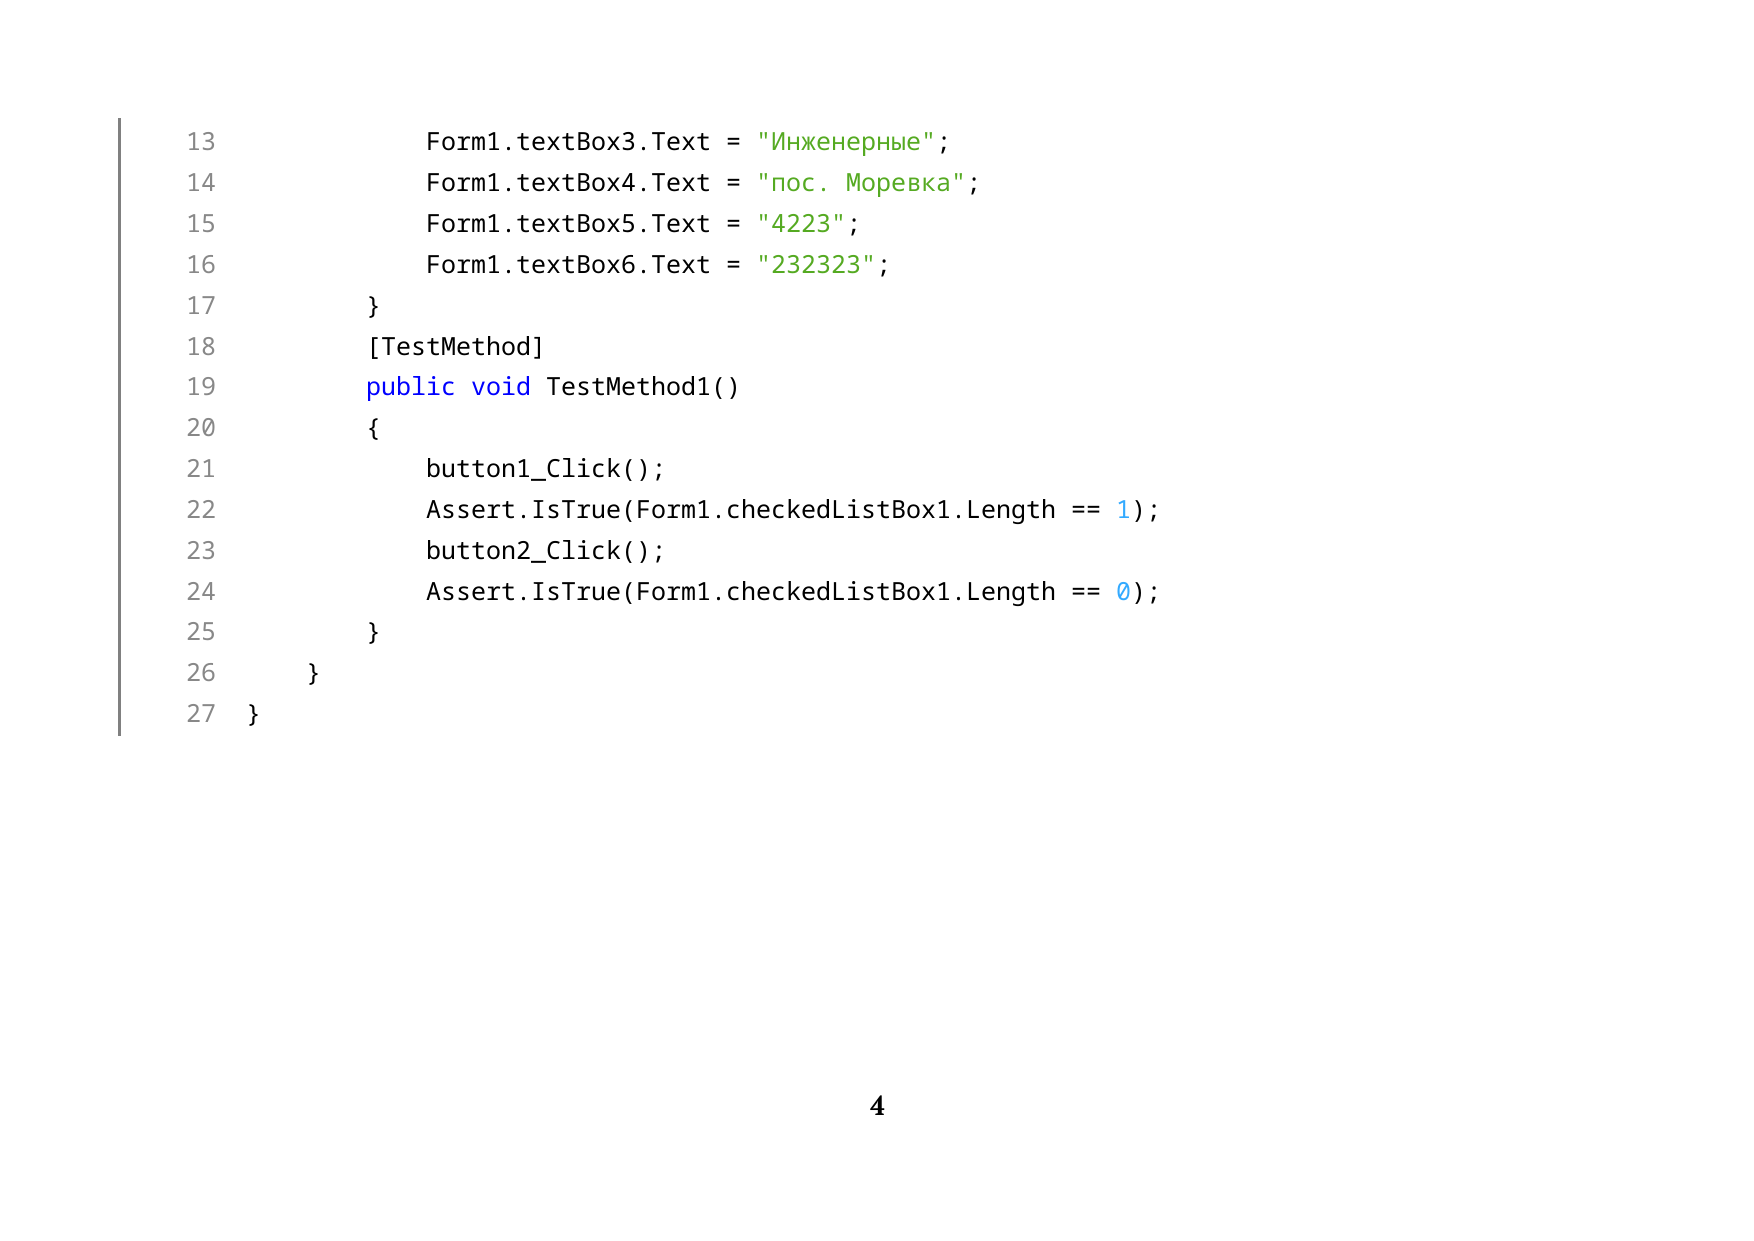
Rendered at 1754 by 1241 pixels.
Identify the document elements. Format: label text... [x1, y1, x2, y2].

text 17 } [121, 281, 1636, 321]
text 23 button2_Click(); [121, 526, 1636, 566]
text 27 } [121, 690, 1636, 736]
text 13 Form1.textBox3.Text = "Инженерные"; [121, 118, 1636, 158]
text 18 [TestMethod] [121, 322, 1636, 362]
text 20 { [121, 404, 1636, 444]
text 25 } [121, 608, 1636, 648]
text 19 public void TestMethod1() [121, 363, 1636, 403]
text 24 Assert.IsTrue(Form1.checkedListBox1.Length == 0); [121, 567, 1636, 607]
text 22 Assert.IsTrue(Form1.checkedListBox1.Length == 1); [121, 486, 1636, 526]
text 16 Form1.textBox6.Text = "232323"; [121, 241, 1636, 281]
text 21 button1_Click(); [121, 445, 1636, 485]
text 26 } [121, 649, 1636, 689]
text 15 Form1.textBox5.Text = "4223"; [121, 200, 1636, 240]
text 14 Form1.textBox4.Text = "пос. Моревка"; [121, 159, 1636, 199]
